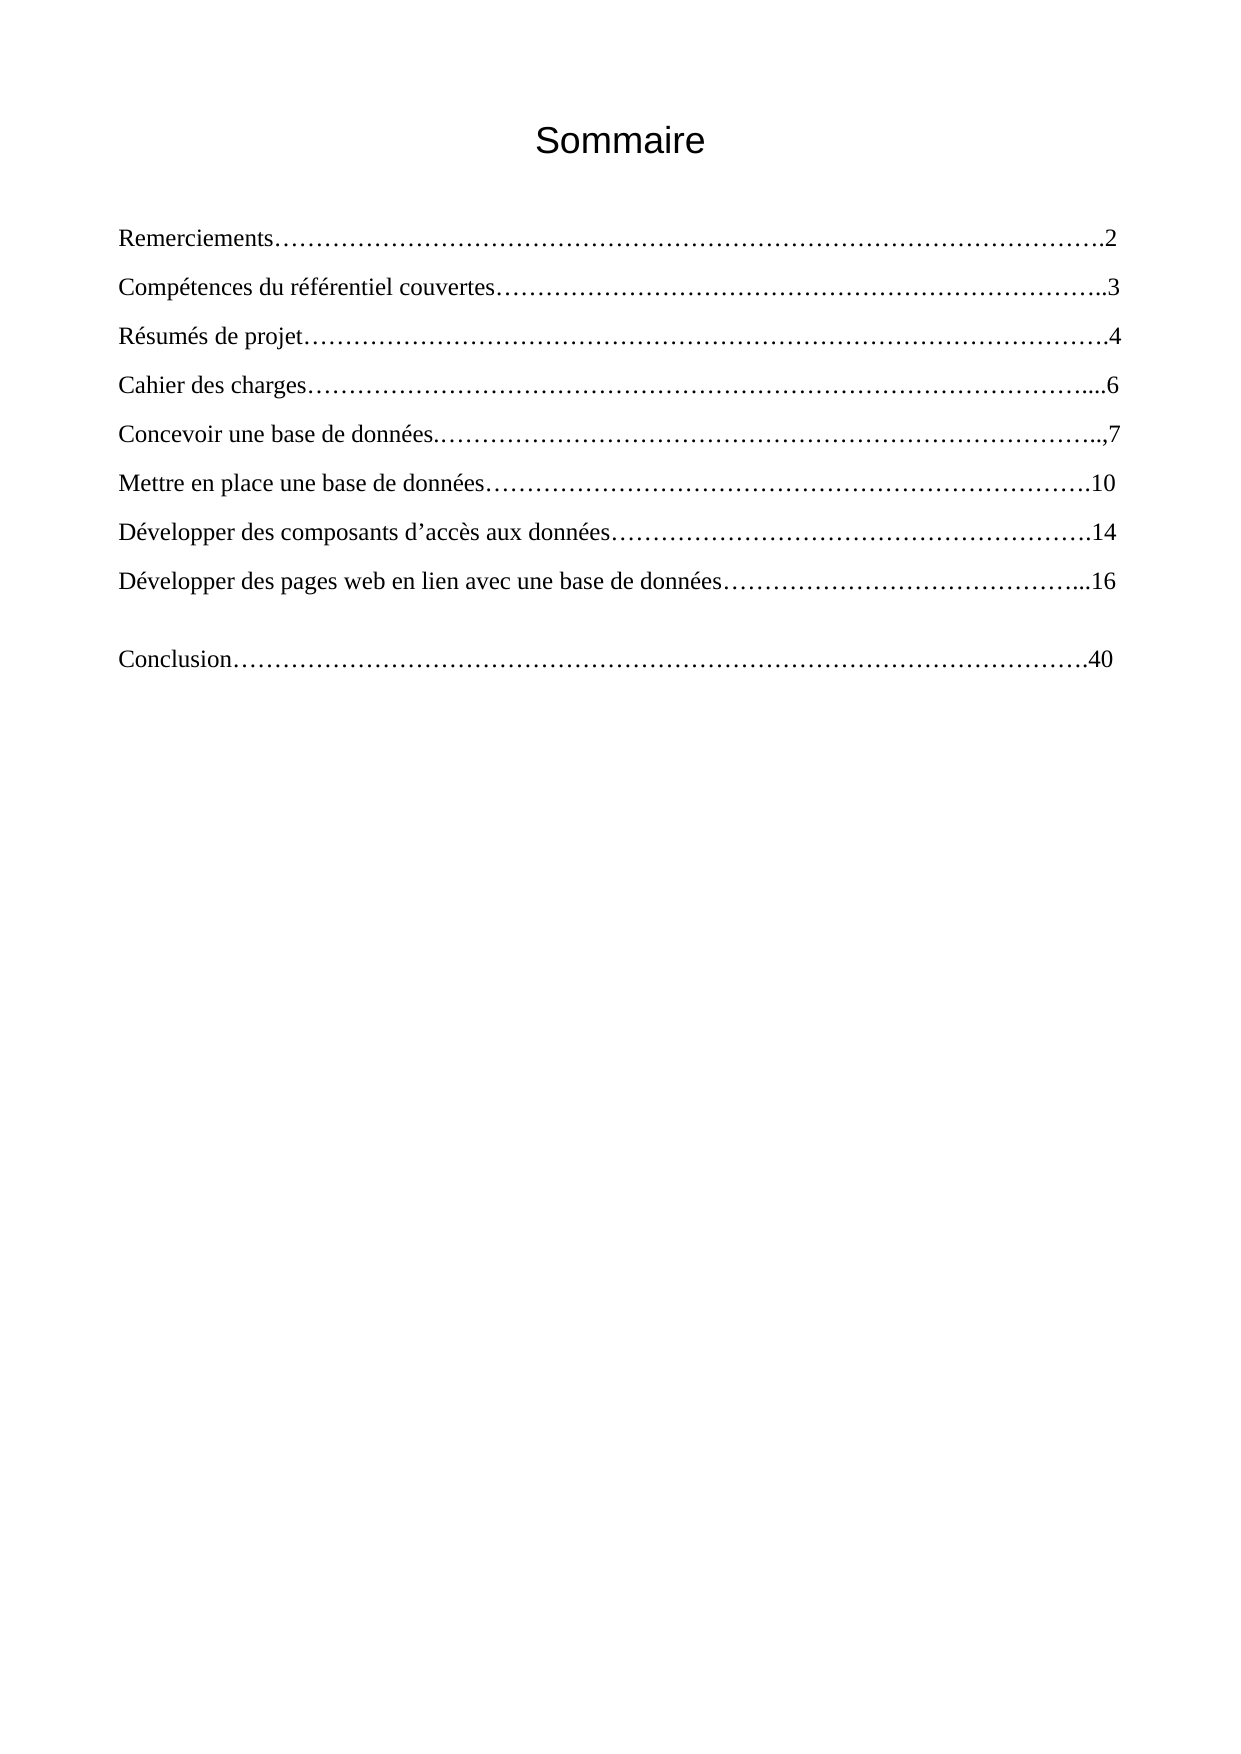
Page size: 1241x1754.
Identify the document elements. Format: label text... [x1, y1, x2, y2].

text Conclusion………………………………………………………………………………………….40 [118, 644, 1122, 673]
subtitle Sommaire [118, 118, 1122, 161]
text Résumés de projet…………………………………………………………………………………….4 [118, 321, 1122, 350]
text Mettre en place une base de données……………………………………………………………….10 [118, 468, 1122, 497]
text Cahier des charges…………………………………………………………………………………....6 [118, 370, 1122, 399]
text Remerciements……………………………………………………………………………………….2 [118, 223, 1122, 252]
text Développer des pages web en lien avec une base de données……………………………………...16 [118, 566, 1122, 595]
text Concevoir une base de données.……………………………………………………………………..,7 [118, 419, 1122, 448]
text Développer des composants d’accès aux données………………………………………………….14 [118, 517, 1122, 546]
text Compétences du référentiel couvertes………………………………………………………………..3 [118, 272, 1122, 301]
